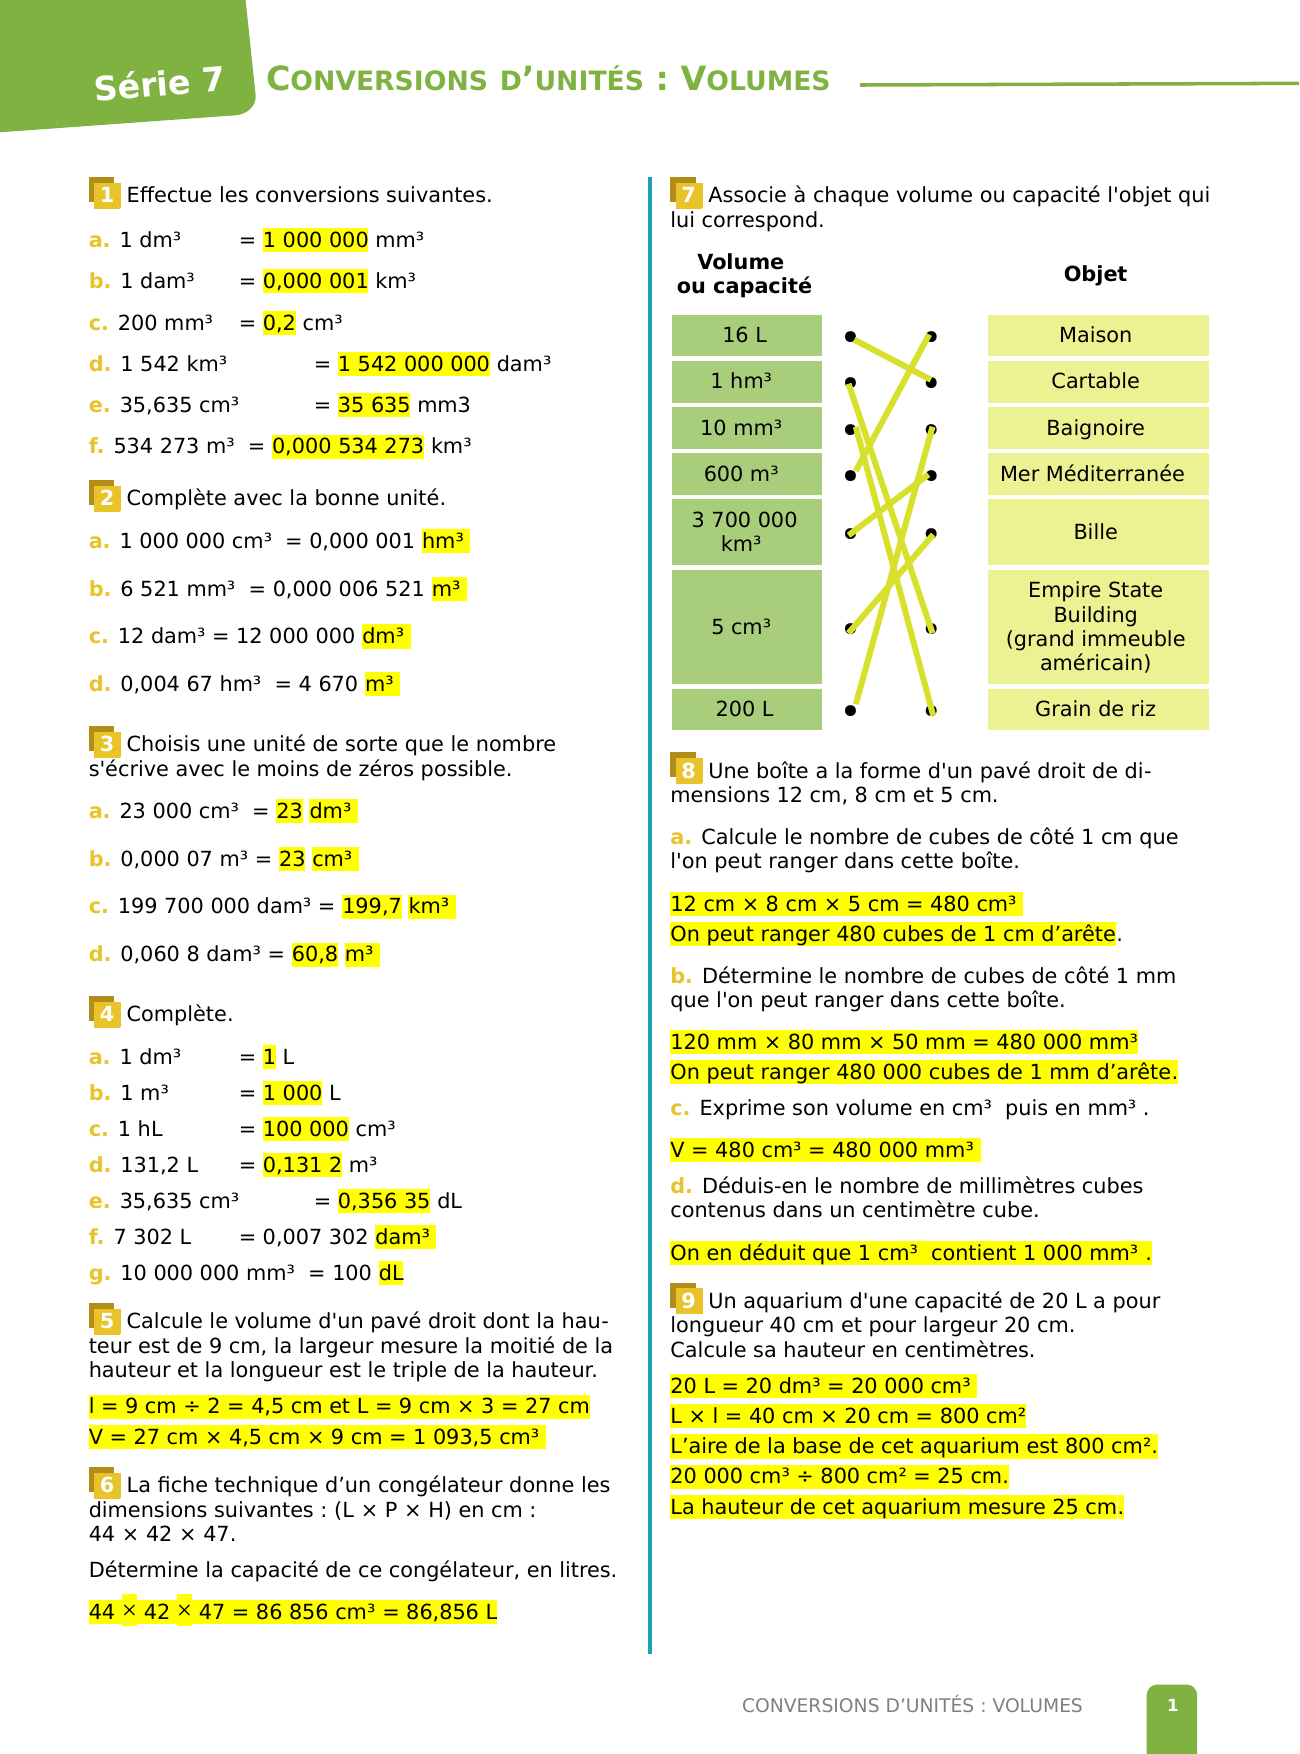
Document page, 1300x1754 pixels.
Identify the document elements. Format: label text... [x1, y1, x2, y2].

list 1 hL = 100 000 cm³ [349, 1117, 629, 1141]
list Exprime son volume en cm³ puis en mm³ . [670, 1096, 1211, 1121]
subtitle 120 mm × 80 mm × 50 mm = 480 000 mm³ [1138, 1030, 1205, 1054]
list Calcule le nombre de cubes de côté 1 cm que l'on peut ranger dans cette boîte. [670, 825, 1211, 874]
list 7 302 L = 0,007 302 dam³ [88, 1225, 375, 1249]
table_cell [905, 499, 984, 565]
subtitle l = 9 cm ÷ 2 = 4,5 cm et L = 9 cm × 3 = 27 cm [88, 1394, 623, 1419]
table_cell [890, 689, 984, 730]
table_cell [918, 453, 984, 495]
list 1 542 km³ = 1 542 000 000 dam³ [88, 338, 629, 379]
list 200 mm³ = 0,2 cm³ [88, 297, 629, 338]
subtitle V = 27 cm × 4,5 cm × 9 cm = 1 093,5 cm³ [546, 1425, 623, 1449]
subtitle La fiche technique d’un congélateur donne les dimensions suivantes : (L × P × H) en cm : 44 × 42 × 47. [88, 1467, 629, 1546]
table_cell 5 cm³ [672, 570, 822, 684]
table_cell [826, 499, 886, 565]
subtitle Effectue les conversions suivantes. [114, 177, 629, 208]
list 7 302 L = 0,007 302 dam³ [436, 1225, 629, 1249]
list 12 dam³ = 12 000 000 dm³ [411, 624, 629, 649]
table_cell Mer Méditerranée [988, 453, 1209, 495]
subtitle L × l = 40 cm × 20 cm = 800 cm² [1026, 1404, 1205, 1428]
list 0,000 07 m³ = 23 cm³ [88, 847, 279, 871]
table_cell [890, 315, 984, 356]
subtitle Une boîte a la forme d'un pavé droit de di­mensions 12 cm, 8 cm et 5 cm. [670, 752, 1211, 808]
table_cell [897, 361, 984, 403]
subtitle La hauteur de cet aquarium mesure 25 cm. [1124, 1495, 1205, 1519]
table_cell [860, 407, 886, 436]
list 1 dm³ = 1 L [88, 1045, 263, 1069]
table_cell 3 700 000 km³ [672, 499, 822, 565]
table_cell Empire State Building (grand immeuble américain) [988, 570, 1209, 684]
table_cell 200 L [672, 689, 822, 730]
list 1 dm³ = 1 L [276, 1045, 629, 1069]
table_header [888, 239, 986, 310]
subtitle L’aire de la base de cet aquarium est 800 cm². [1158, 1434, 1205, 1459]
table_cell [890, 363, 905, 399]
subtitle Associe à chaque volume ou capacité l'objet qui lui correspond. [670, 177, 1211, 232]
list 0,000 07 m³ = 23 cm³ [359, 847, 629, 871]
table_cell [826, 315, 886, 356]
table_cell Maison [988, 315, 1209, 356]
table_cell [890, 407, 984, 449]
table_cell 10 mm³ [672, 407, 822, 449]
list 10 000 000 mm³ = 100 dL [88, 1261, 379, 1285]
list 131,2 L = 0,131 2 m³ [342, 1153, 629, 1177]
list 131,2 L = 0,131 2 m³ [88, 1153, 263, 1177]
subtitle On en déduit que 1 cm³ contient 1 000 mm³ . [1152, 1241, 1205, 1265]
table_cell [900, 570, 984, 684]
list 1 m³ = 1 000 L [88, 1081, 263, 1105]
table_cell [868, 455, 882, 495]
subtitle V = 480 cm³ = 480 000 mm³ [981, 1138, 1205, 1162]
list 1 m³ = 1 000 L [322, 1081, 629, 1105]
list Détermine le nombre de cubes de côté 1 mm que l'on peut ranger dans cette boîte. [670, 964, 1211, 1012]
table_cell [826, 361, 886, 403]
table_cell Bille [988, 499, 1209, 565]
subtitle Complète avec la bonne unité. [114, 480, 629, 511]
table_cell 600 m³ [672, 453, 822, 495]
subtitle On peut ranger 480 cubes de 1 cm d’arête. [1116, 922, 1205, 946]
list 534 273 m³ = 0,000 534 273 km³ [88, 421, 629, 462]
table_cell [894, 499, 909, 527]
subtitle [88, 996, 94, 1027]
table_cell [826, 689, 886, 730]
list 0,004 67 hm³ = 4 670 m³ [400, 672, 629, 696]
table_cell [890, 520, 897, 553]
list 6 521 mm³ = 0,000 006 521 m³ [467, 577, 629, 601]
list 23 000 cm³ = 23 dm³ [358, 799, 629, 823]
table_cell [826, 570, 886, 684]
table_header [824, 239, 888, 310]
table_cell [890, 585, 921, 684]
table_cell Grain de riz [988, 689, 1209, 730]
table_cell [890, 453, 921, 495]
subtitle Détermine la capacité de ce congélateur, en litres. [88, 1558, 623, 1582]
table_cell 1 hm³ [672, 361, 822, 403]
table_cell [874, 424, 886, 449]
subtitle Un aquarium d'une capacité de 20 L a pour longueur 40 cm et pour largeur 20 cm. Calcule sa hauteur en centimètres. [670, 1282, 1211, 1362]
list 6 521 mm³ = 0,000 006 521 m³ [88, 577, 432, 601]
subtitle 44 × 42 × 47 = 86 856 cm³ = 86,856 L [88, 1594, 623, 1626]
subtitle 20 000 cm³ ÷ 800 cm² = 25 cm. [670, 1464, 1205, 1489]
table_cell 16 L [672, 315, 822, 356]
list 12 dam³ = 12 000 000 dm³ [88, 624, 362, 649]
subtitle Choisis une unité de sorte que le nombre s'écrive avec le moins de zéros possible. [88, 726, 629, 781]
table_cell [865, 610, 886, 684]
list 199 700 000 dam³ = 199,7 km³ [88, 894, 629, 919]
list 35,635 cm³ = 0,356 35 dL [88, 1189, 338, 1213]
list 1 000 000 cm³ = 0,000 001 hm³ [88, 529, 422, 553]
subtitle Complète. [114, 996, 629, 1027]
list 1 dam³ = 0,000 001 km³ [88, 256, 629, 297]
table_cell [876, 453, 886, 482]
subtitle 12 cm × 8 cm × 5 cm = 480 cm³ [1023, 892, 1205, 916]
table_cell [898, 553, 905, 565]
list 23 000 cm³ = 23 dm³ [88, 799, 276, 823]
list 1 dm³ = 1 000 000 mm³ [88, 214, 629, 256]
list Déduis‑en le nombre de millimètres cubes contenus dans un centimètre cube. [670, 1174, 1211, 1223]
table_cell [826, 407, 858, 449]
list 1 hL = 100 000 cm³ [88, 1117, 263, 1141]
subtitle 20 L = 20 dm³ = 20 000 cm³ [977, 1374, 1205, 1398]
list 35,635 cm³ = 0,356 35 dL [430, 1189, 629, 1213]
list 0,060 8 dam³ = 60,8 m³ [88, 942, 629, 967]
table_cell [826, 453, 870, 495]
table_cell Baignoire [988, 407, 1209, 449]
table_cell Cartable [988, 361, 1209, 403]
table_header Volume ou capacité [670, 239, 824, 310]
list 0,004 67 hm³ = 4 670 m³ [88, 672, 365, 696]
subtitle Calcule le volume d'un pavé droit dont la hau­teur est de 9 cm, la largeur mesure la moitié de la hauteur et la longueur est le triple de la hauteur. [88, 1303, 629, 1383]
list 10 000 000 mm³ = 100 dL [403, 1261, 629, 1285]
table_header Objet [986, 239, 1211, 310]
list 35,635 cm³ = 35 635 mm3 [88, 379, 629, 421]
table_cell [879, 499, 885, 506]
list 1 000 000 cm³ = 0,000 001 hm³ [470, 529, 629, 553]
